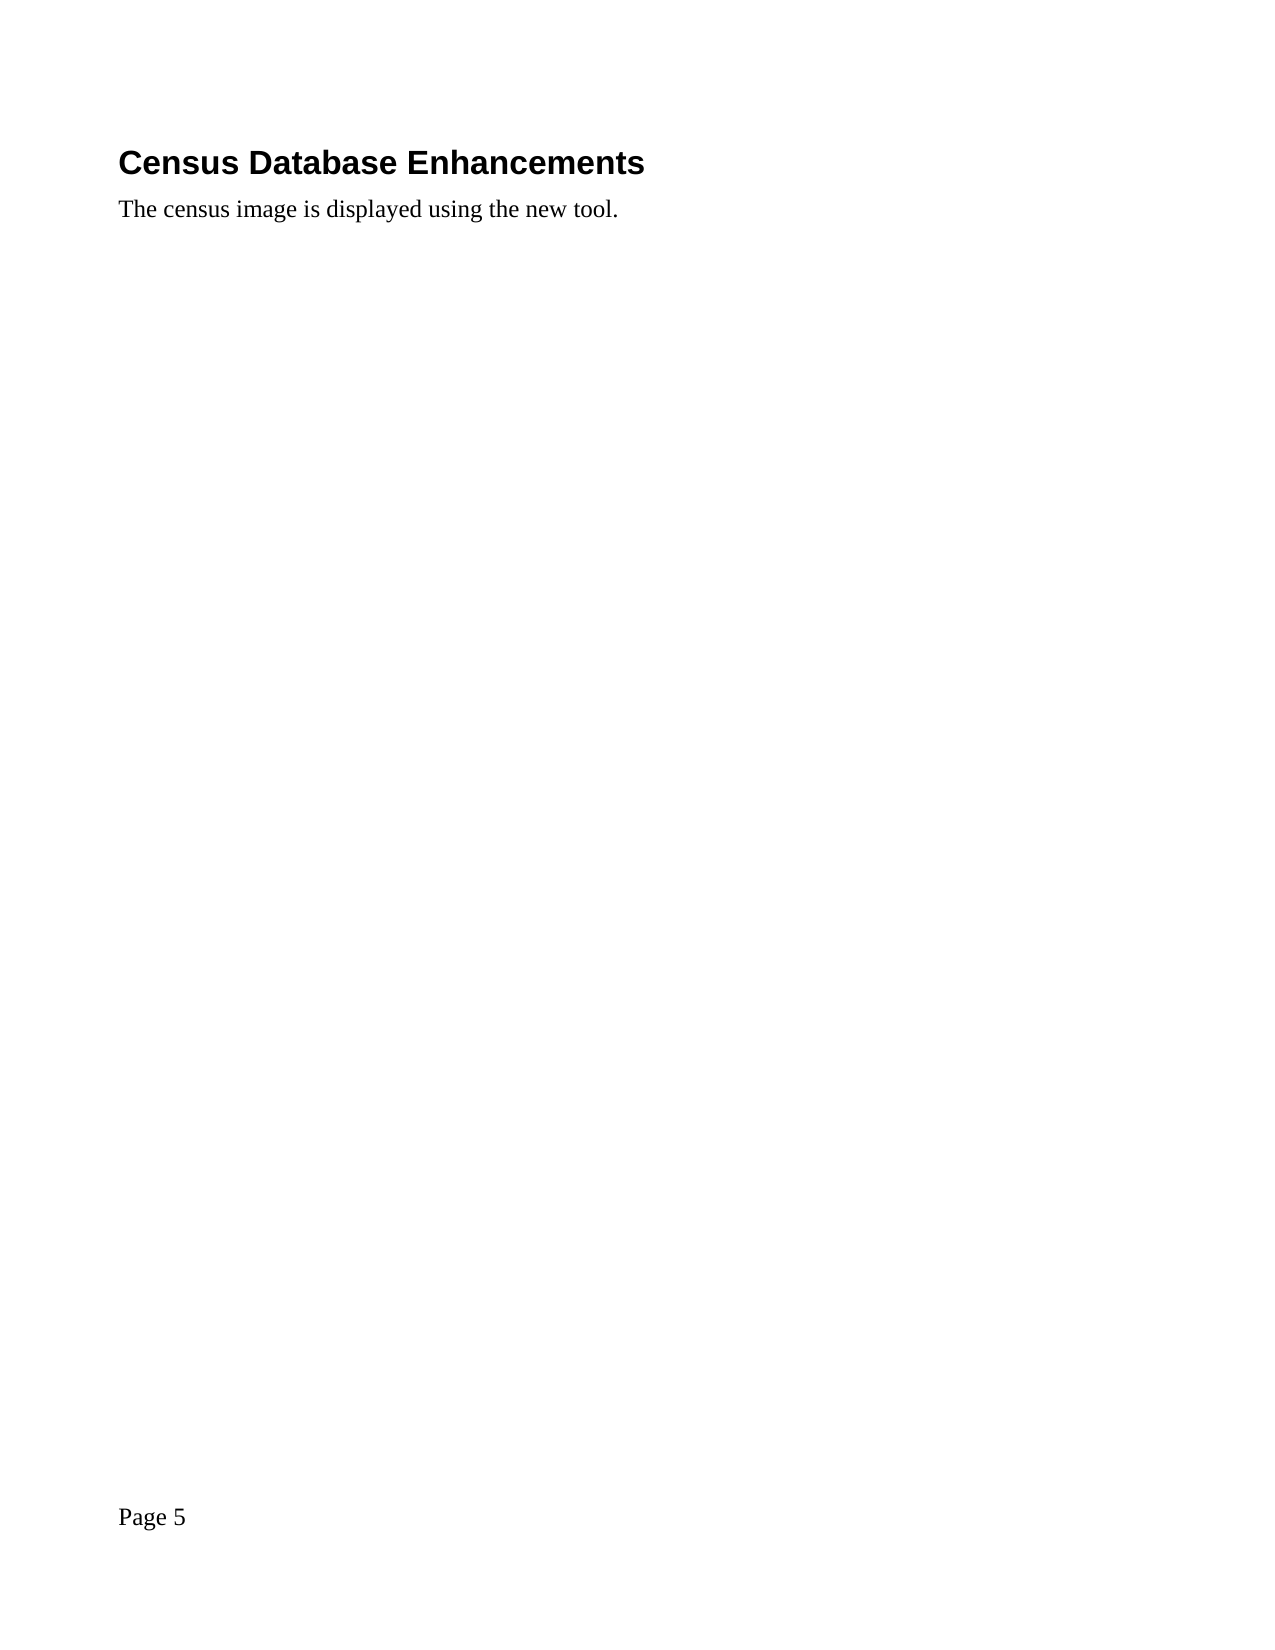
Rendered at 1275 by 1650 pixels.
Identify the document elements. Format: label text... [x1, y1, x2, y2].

subtitle Census Database Enhancements [118, 143, 1157, 182]
text The census image is displayed using the new tool. [118, 194, 1157, 223]
